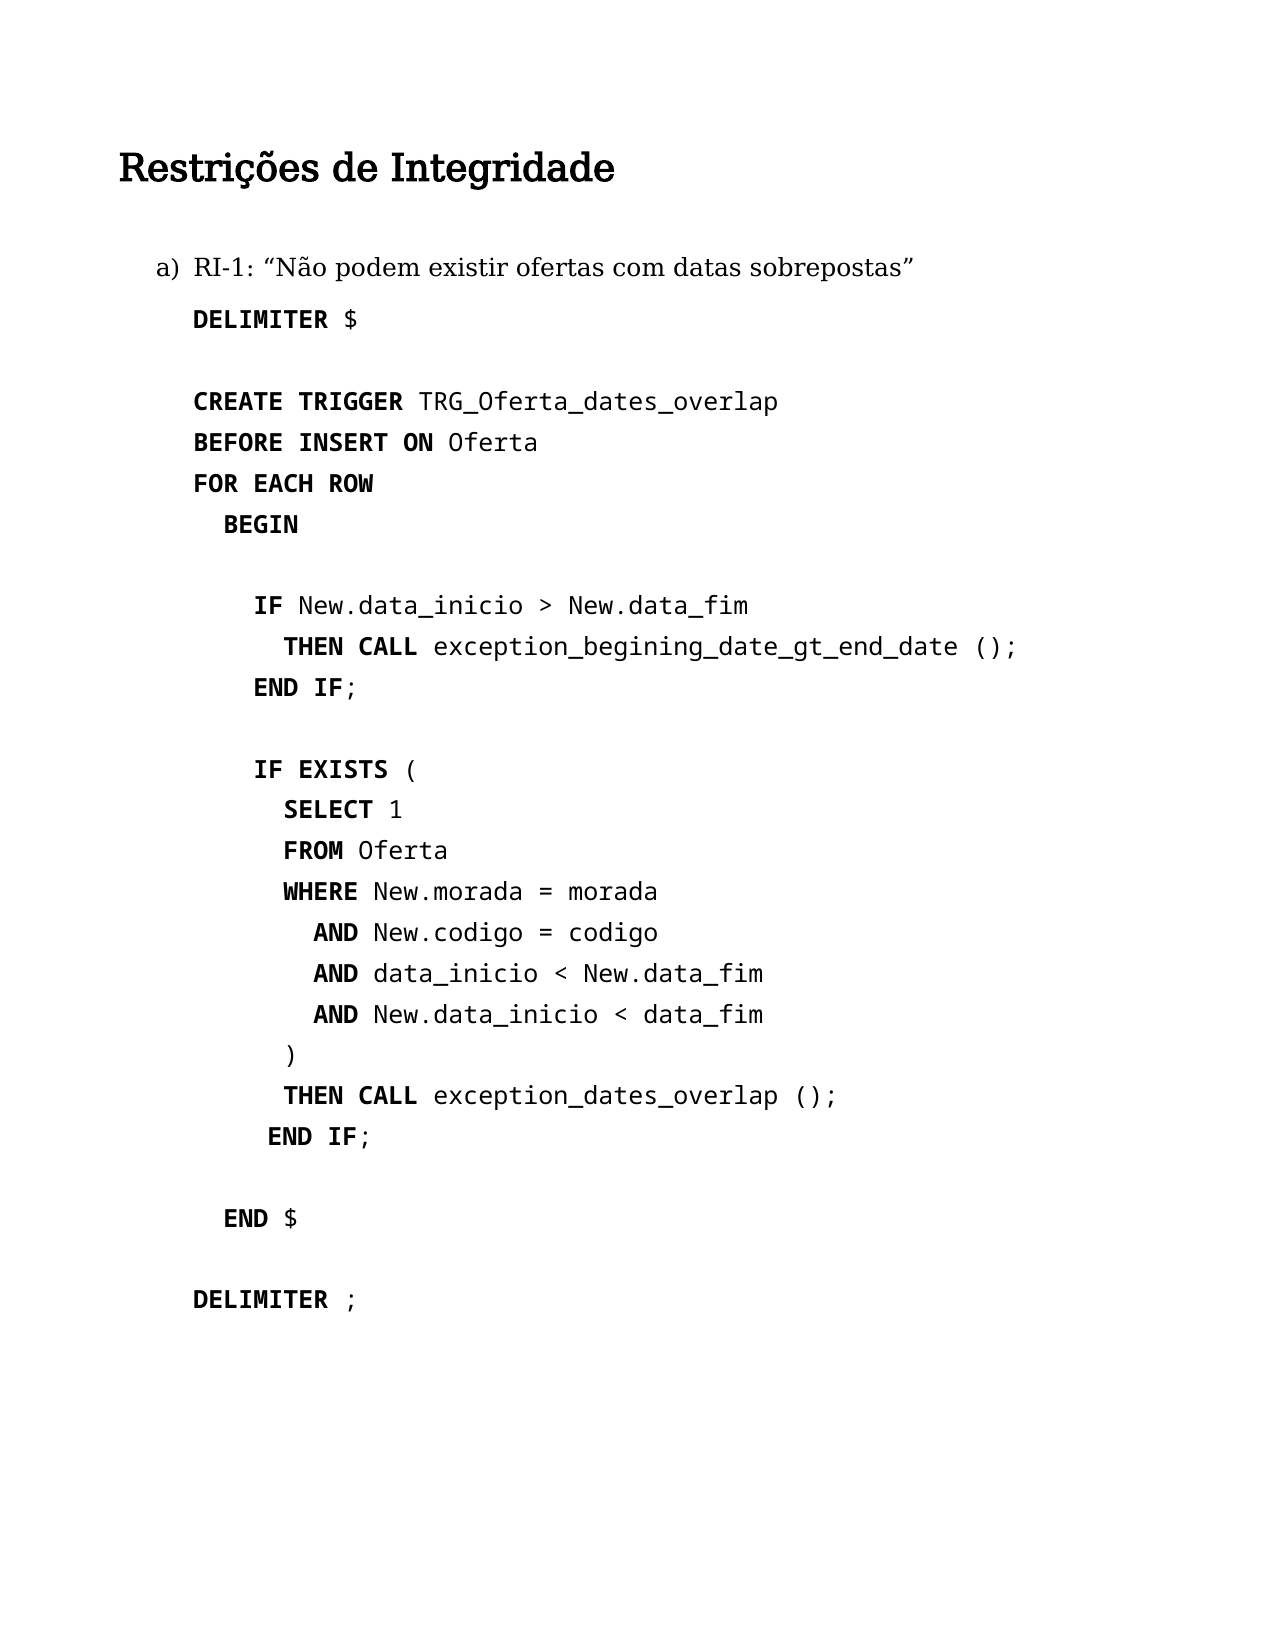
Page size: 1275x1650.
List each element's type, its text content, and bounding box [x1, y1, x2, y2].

list RI-1: “Não podem existir ofertas com datas sobrepostas” [156, 252, 1157, 282]
list DELIMITER $ CREATE TRIGGER TRG_Oferta_dates_overlap BEFORE INSERT ON Oferta FOR EACH ROW BEGIN IF New.data_inicio > New.data_fim THEN CALL exception_begining_date_gt_end_date (); END IF; IF EXISTS ( SELECT 1 FROM Oferta WHERE New.morada = morada AND New.codigo = codigo AND data_inicio < New.data_fim AND New.data_inicio < data_fim ) THEN CALL exception_dates_overlap (); END IF; END $ DELIMITER ; [156, 302, 1157, 1316]
subtitle Restrições de Integridade [118, 143, 1157, 189]
